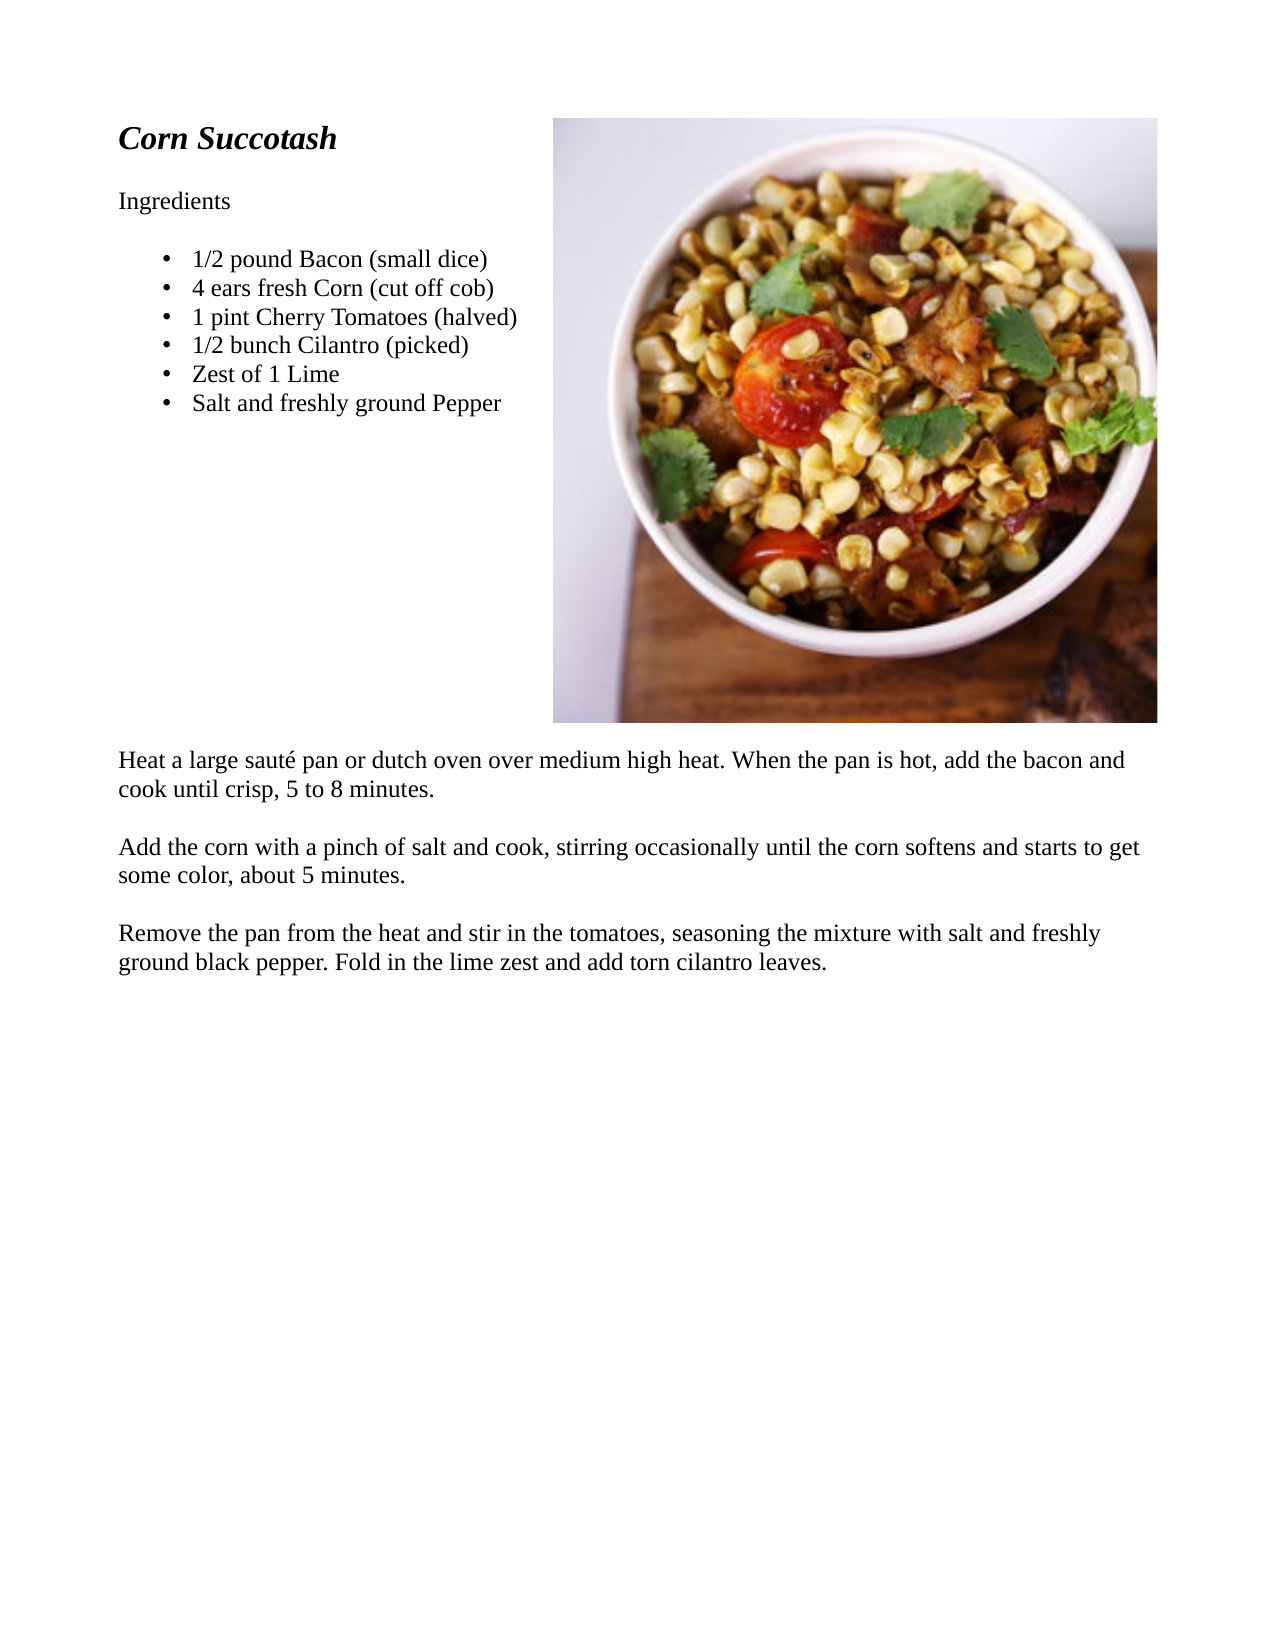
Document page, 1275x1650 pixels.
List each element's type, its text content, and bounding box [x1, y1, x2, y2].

picture [553, 118, 1158, 723]
text Corn Succotash [118, 118, 553, 156]
list 1/2 pound Bacon (small dice) [162, 244, 553, 273]
list Zest of 1 Lime [162, 359, 553, 388]
text Remove the pan from the heat and stir in the tomatoes, seasoning the mixture with salt and freshly ground black pepper. Fold in the lime zest and add torn cilantro leaves. [118, 918, 1157, 975]
list 1 pint Cherry Tomatoes (halved) [162, 302, 553, 330]
list 1/2 bunch Cilantro (picked) [162, 330, 553, 359]
text Heat a large sauté pan or dutch oven over medium high heat. When the pan is hot, add the bacon and cook until crisp, 5 to 8 minutes. [118, 745, 1157, 803]
list 4 ears fresh Corn (cut off cob) [162, 273, 553, 302]
text Ingredients [118, 186, 553, 215]
text Add the corn with a pinch of salt and cook, stirring occasionally until the corn softens and starts to get some color, about 5 minutes. [118, 832, 1157, 889]
list Salt and freshly ground Pepper [162, 388, 553, 417]
